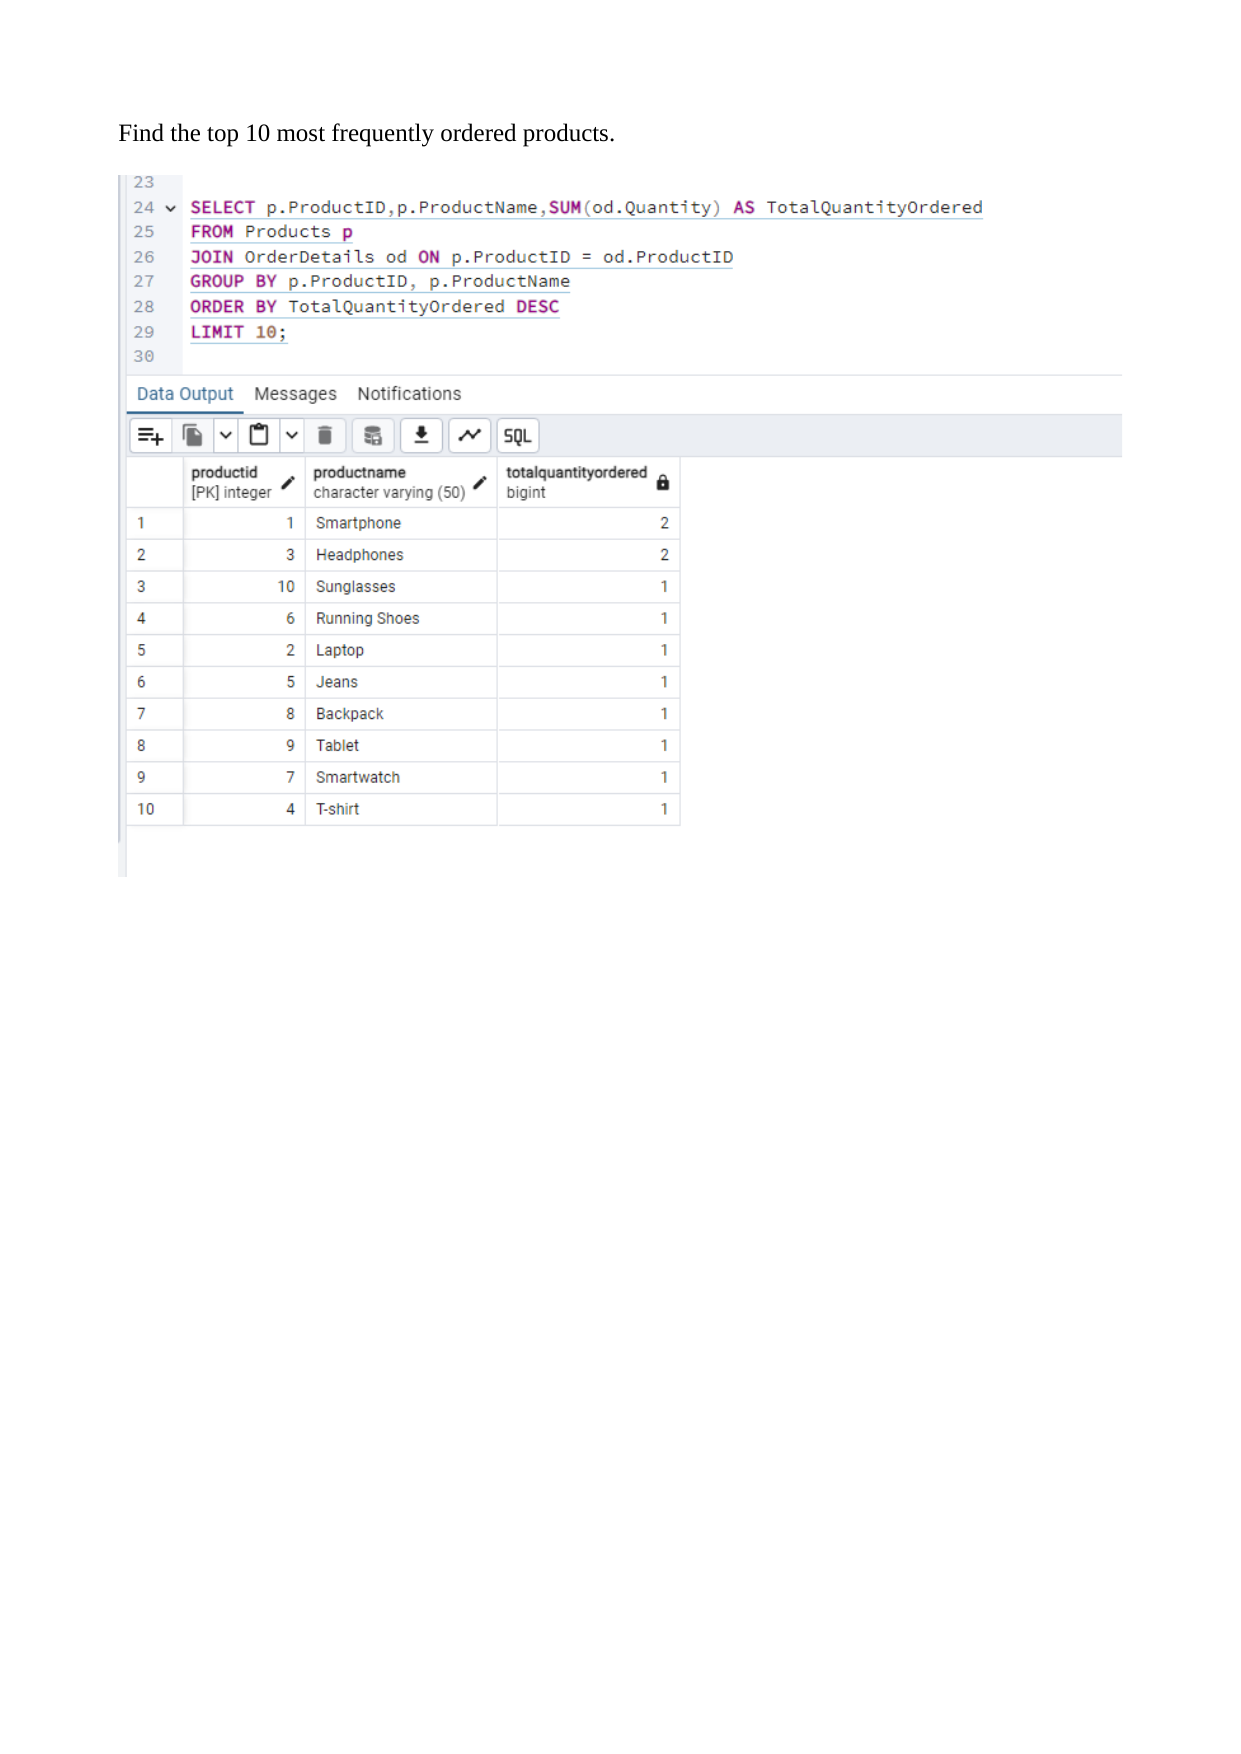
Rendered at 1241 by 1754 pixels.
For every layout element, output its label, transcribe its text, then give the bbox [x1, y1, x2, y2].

picture [118, 175, 1123, 877]
text Find the top 10 most frequently ordered products. [118, 118, 1122, 147]
